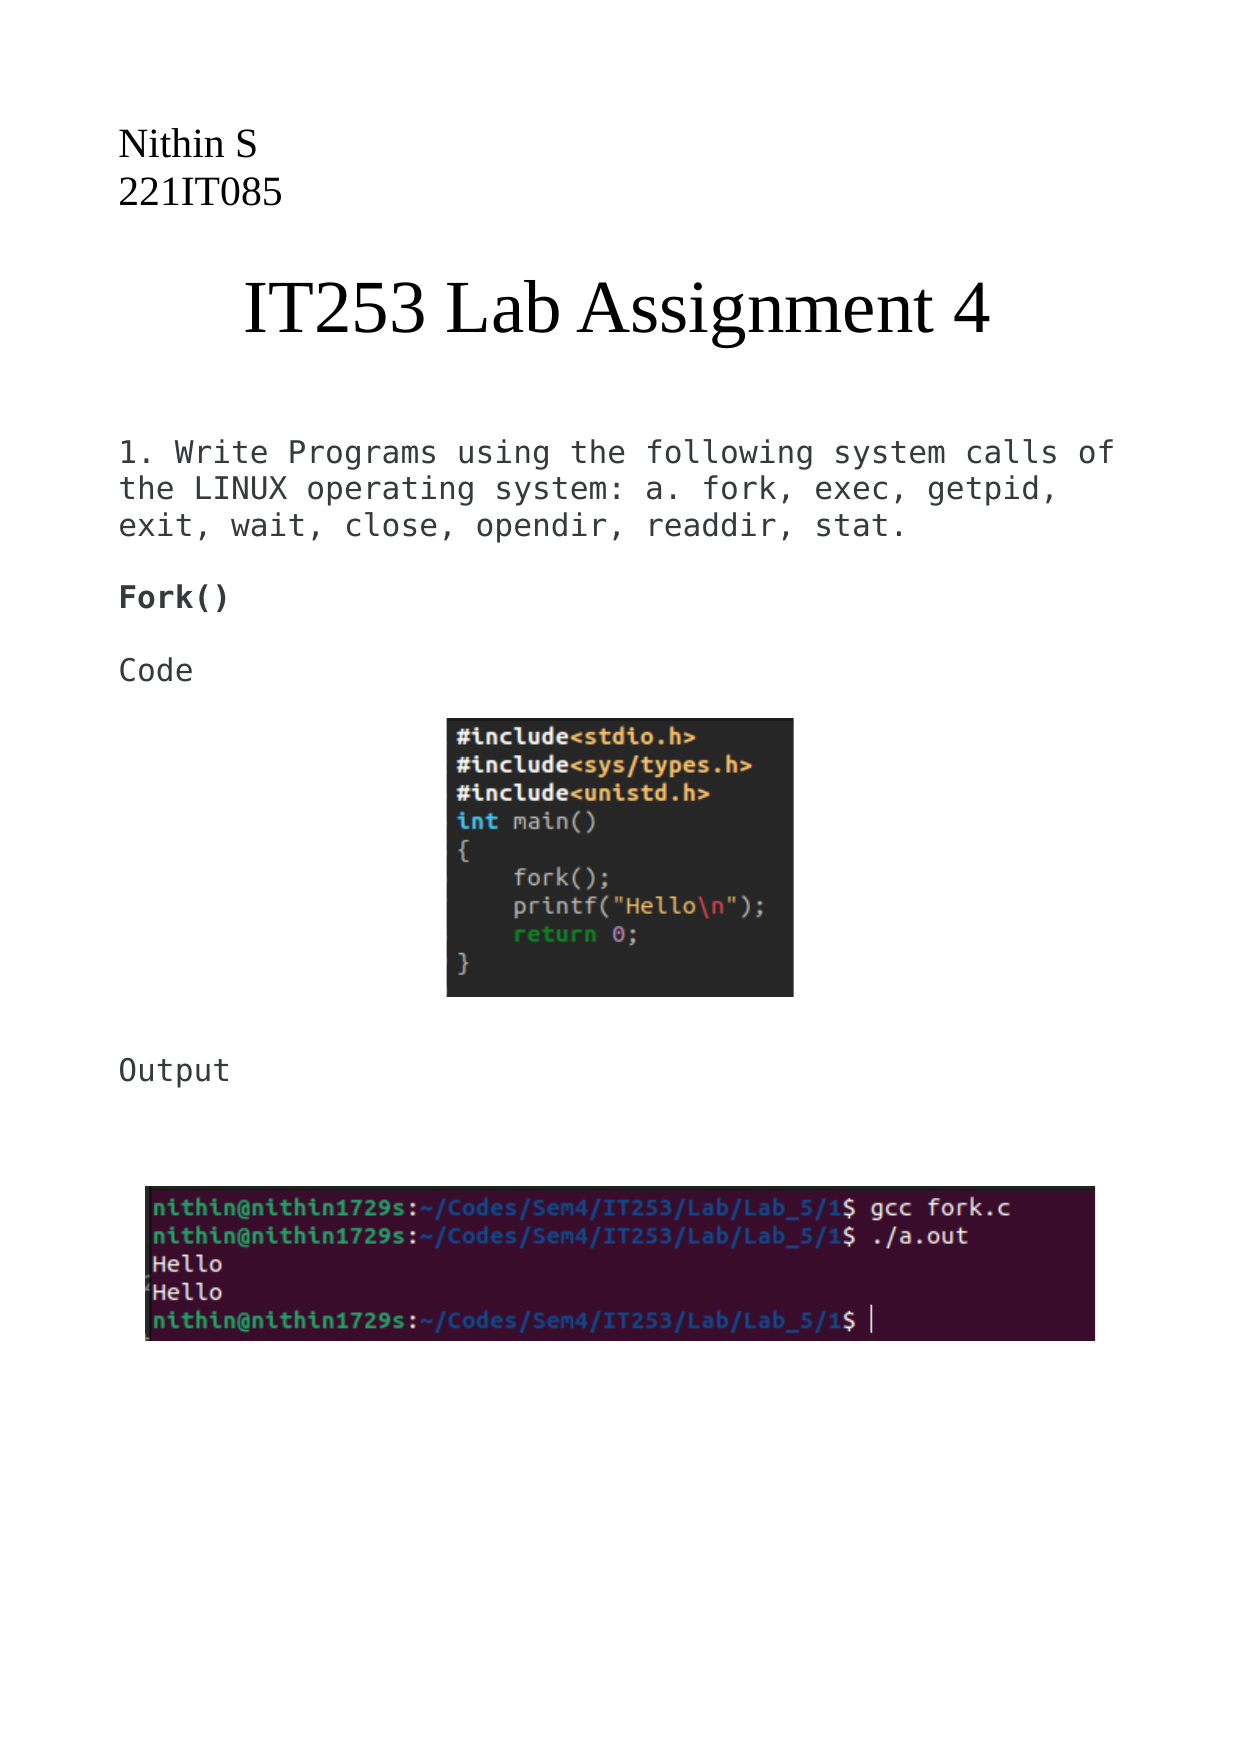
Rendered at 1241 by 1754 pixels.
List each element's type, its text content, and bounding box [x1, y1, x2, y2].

text Fork() [118, 580, 1122, 616]
picture [446, 718, 794, 997]
text IT253 Lab Assignment 4 [118, 262, 1122, 348]
picture [145, 1186, 1096, 1341]
text 221IT085 [118, 166, 1122, 214]
text Output [118, 1052, 1122, 1089]
text Nithin S [118, 118, 1122, 166]
text Code [118, 652, 1122, 689]
text 1. Write Programs using the following system calls of the LINUX operating system: a. fork, exec, getpid, exit, wait, close, opendir, readdir, stat. [118, 434, 1122, 543]
